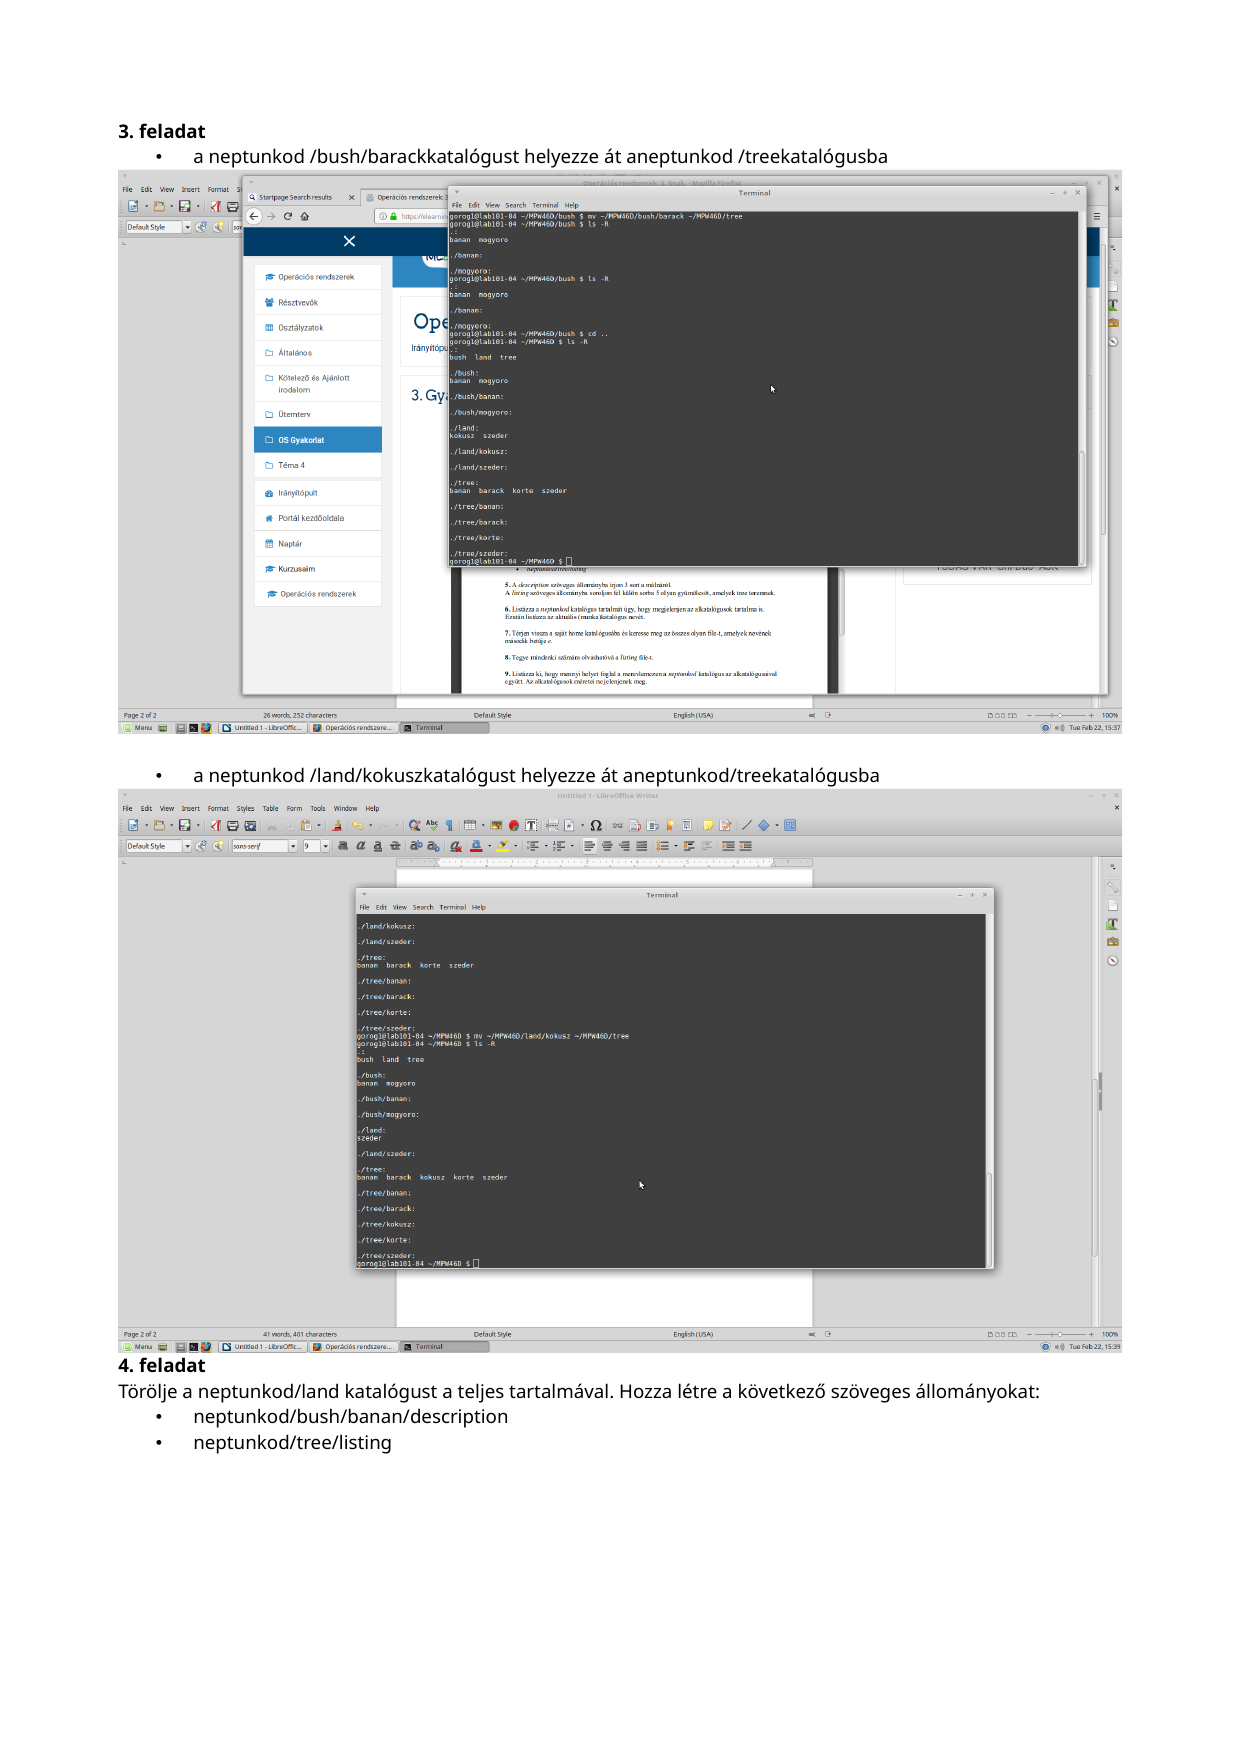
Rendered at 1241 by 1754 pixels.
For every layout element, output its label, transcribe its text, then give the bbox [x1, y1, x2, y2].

text 3. feladat [118, 118, 1122, 144]
text 4. feladat [118, 1353, 1122, 1378]
list a neptunkod /bush/barackkatalógust helyezze át aneptunkod /treekatalógusba [156, 144, 1122, 169]
list a neptunkod /land/kokuszkatalógust helyezze át aneptunkod/treekatalógusba [156, 763, 1122, 788]
picture [118, 169, 1123, 734]
list neptunkod/tree/listing [156, 1429, 1122, 1455]
list neptunkod/bush/banan/description [156, 1404, 1122, 1429]
text Törölje a neptunkod/land katalógust a teljes tartalmával. Hozza létre a következő szöveges állományokat: [118, 1378, 1122, 1404]
picture [118, 788, 1123, 1353]
